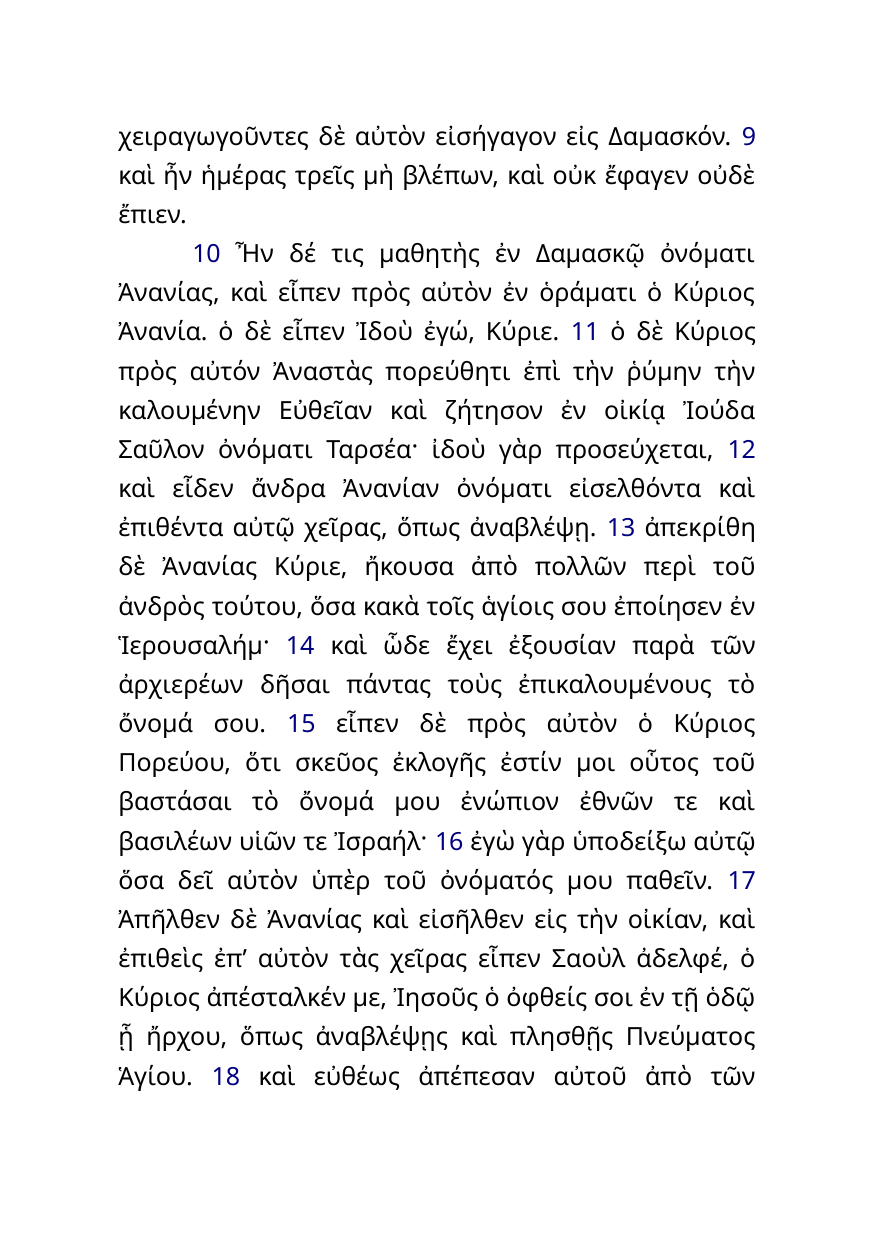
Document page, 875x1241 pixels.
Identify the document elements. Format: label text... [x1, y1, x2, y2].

text 10 Ἦν δέ τις μαθητὴς ἐν Δαμασκῷ ὀνόματι Ἀνανίας, καὶ εἶπεν πρὸς αὐτὸν ἐν ὁράματι ὁ Κύριος Ἀνανία. ὁ δὲ εἶπεν Ἰδοὺ ἐγώ, Κύριε. 11 ὁ δὲ Κύριος πρὸς αὐτόν Ἀναστὰς πορεύθητι ἐπὶ τὴν ῥύμην τὴν καλουμένην Εὐθεῖαν καὶ ζήτησον ἐν οἰκίᾳ Ἰούδα Σαῦλον ὀνόματι Ταρσέα· ἰδοὺ γὰρ προσεύχεται, 12 καὶ εἶδεν ἄνδρα Ἀνανίαν ὀνόματι εἰσελθόντα καὶ ἐπιθέντα αὐτῷ χεῖρας, ὅπως ἀναβλέψῃ. 13 ἀπεκρίθη δὲ Ἀνανίας Κύριε, ἤκουσα ἀπὸ πολλῶν περὶ τοῦ ἀνδρὸς τούτου, ὅσα κακὰ τοῖς ἁγίοις σου ἐποίησεν ἐν Ἱερουσαλήμ· 14 καὶ ὧδε ἔχει ἐξουσίαν παρὰ τῶν ἀρχιερέων δῆσαι πάντας τοὺς ἐπικαλουμένους τὸ ὄνομά σου. 15 εἶπεν δὲ πρὸς αὐτὸν ὁ Κύριος Πορεύου, ὅτι σκεῦος ἐκλογῆς ἐστίν μοι οὗτος τοῦ βαστάσαι τὸ ὄνομά μου ἐνώπιον ἐθνῶν τε καὶ βασιλέων υἱῶν τε Ἰσραήλ· 16 ἐγὼ γὰρ ὑποδείξω αὐτῷ ὅσα δεῖ αὐτὸν ὑπὲρ τοῦ ὀνόματός μου παθεῖν. 17 Ἀπῆλθεν δὲ Ἀνανίας καὶ εἰσῆλθεν εἰς τὴν οἰκίαν, καὶ ἐπιθεὶς ἐπ’ αὐτὸν τὰς χεῖρας εἶπεν Σαοὺλ ἀδελφέ, ὁ Κύριος ἀπέσταλκέν με, Ἰησοῦς ὁ ὀφθείς σοι ἐν τῇ ὁδῷ ᾗ ἤρχου, ὅπως ἀναβλέψῃς καὶ πλησθῇς Πνεύματος Ἁγίου. 18 καὶ εὐθέως ἀπέπεσαν αὐτοῦ ἀπὸ τῶν [118, 236, 756, 1092]
text χειραγωγοῦντες δὲ αὐτὸν εἰσήγαγον εἰς Δαμασκόν. 9 καὶ ἦν ἡμέρας τρεῖς μὴ βλέπων, καὶ οὐκ ἔφαγεν οὐδὲ ἔπιεν. [118, 118, 756, 231]
